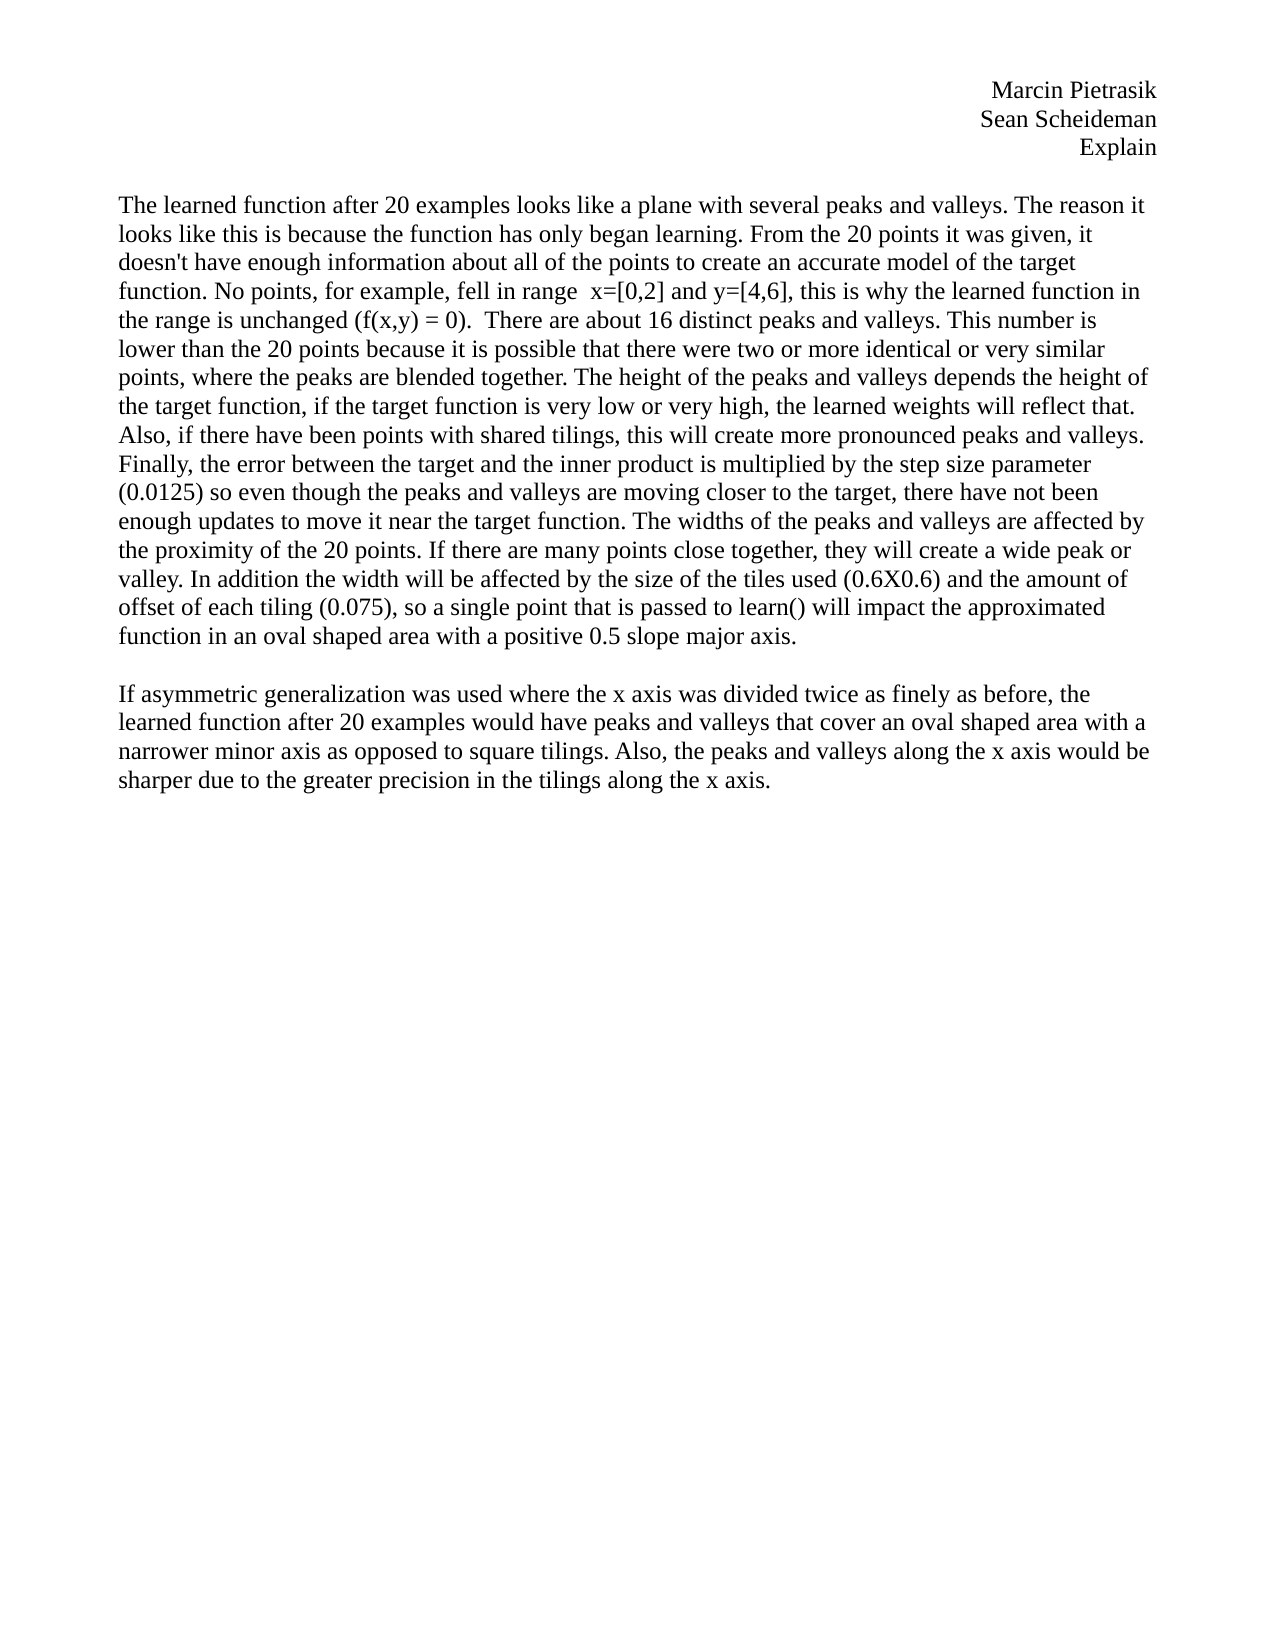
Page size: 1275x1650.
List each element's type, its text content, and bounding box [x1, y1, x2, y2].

text If asymmetric generalization was used where the x axis was divided twice as finely as before, the learned function after 20 examples would have peaks and valleys that cover an oval shaped area with a narrower minor axis as opposed to square tilings. Also, the peaks and valleys along the x axis would be sharper due to the greater precision in the tilings along the x axis. [118, 679, 1157, 794]
text The learned function after 20 examples looks like a plane with several peaks and valleys. The reason it looks like this is because the function has only began learning. From the 20 points it was given, it doesn't have enough information about all of the points to create an accurate model of the target function. No points, for example, fell in range x=[0,2] and y=[4,6], this is why the learned function in the range is unchanged (f(x,y) = 0). There are about 16 distinct peaks and valleys. This number is lower than the 20 points because it is possible that there were two or more identical or very similar points, where the peaks are blended together. The height of the peaks and valleys depends the height of the target function, if the target function is very low or very high, the learned weights will reflect that. Also, if there have been points with shared tilings, this will create more pronounced peaks and valleys. Finally, the error between the target and the inner product is multiplied by the step size parameter (0.0125) so even though the peaks and valleys are moving closer to the target, there have not been enough updates to move it near the target function. The widths of the peaks and valleys are affected by the proximity of the 20 points. If there are many points close together, they will create a wide peak or valley. In addition the width will be affected by the size of the tiles used (0.6X0.6) and the amount of offset of each tiling (0.075), so a single point that is passed to learn() will impact the approximated function in an oval shaped area with a positive 0.5 slope major axis. [118, 190, 1157, 650]
